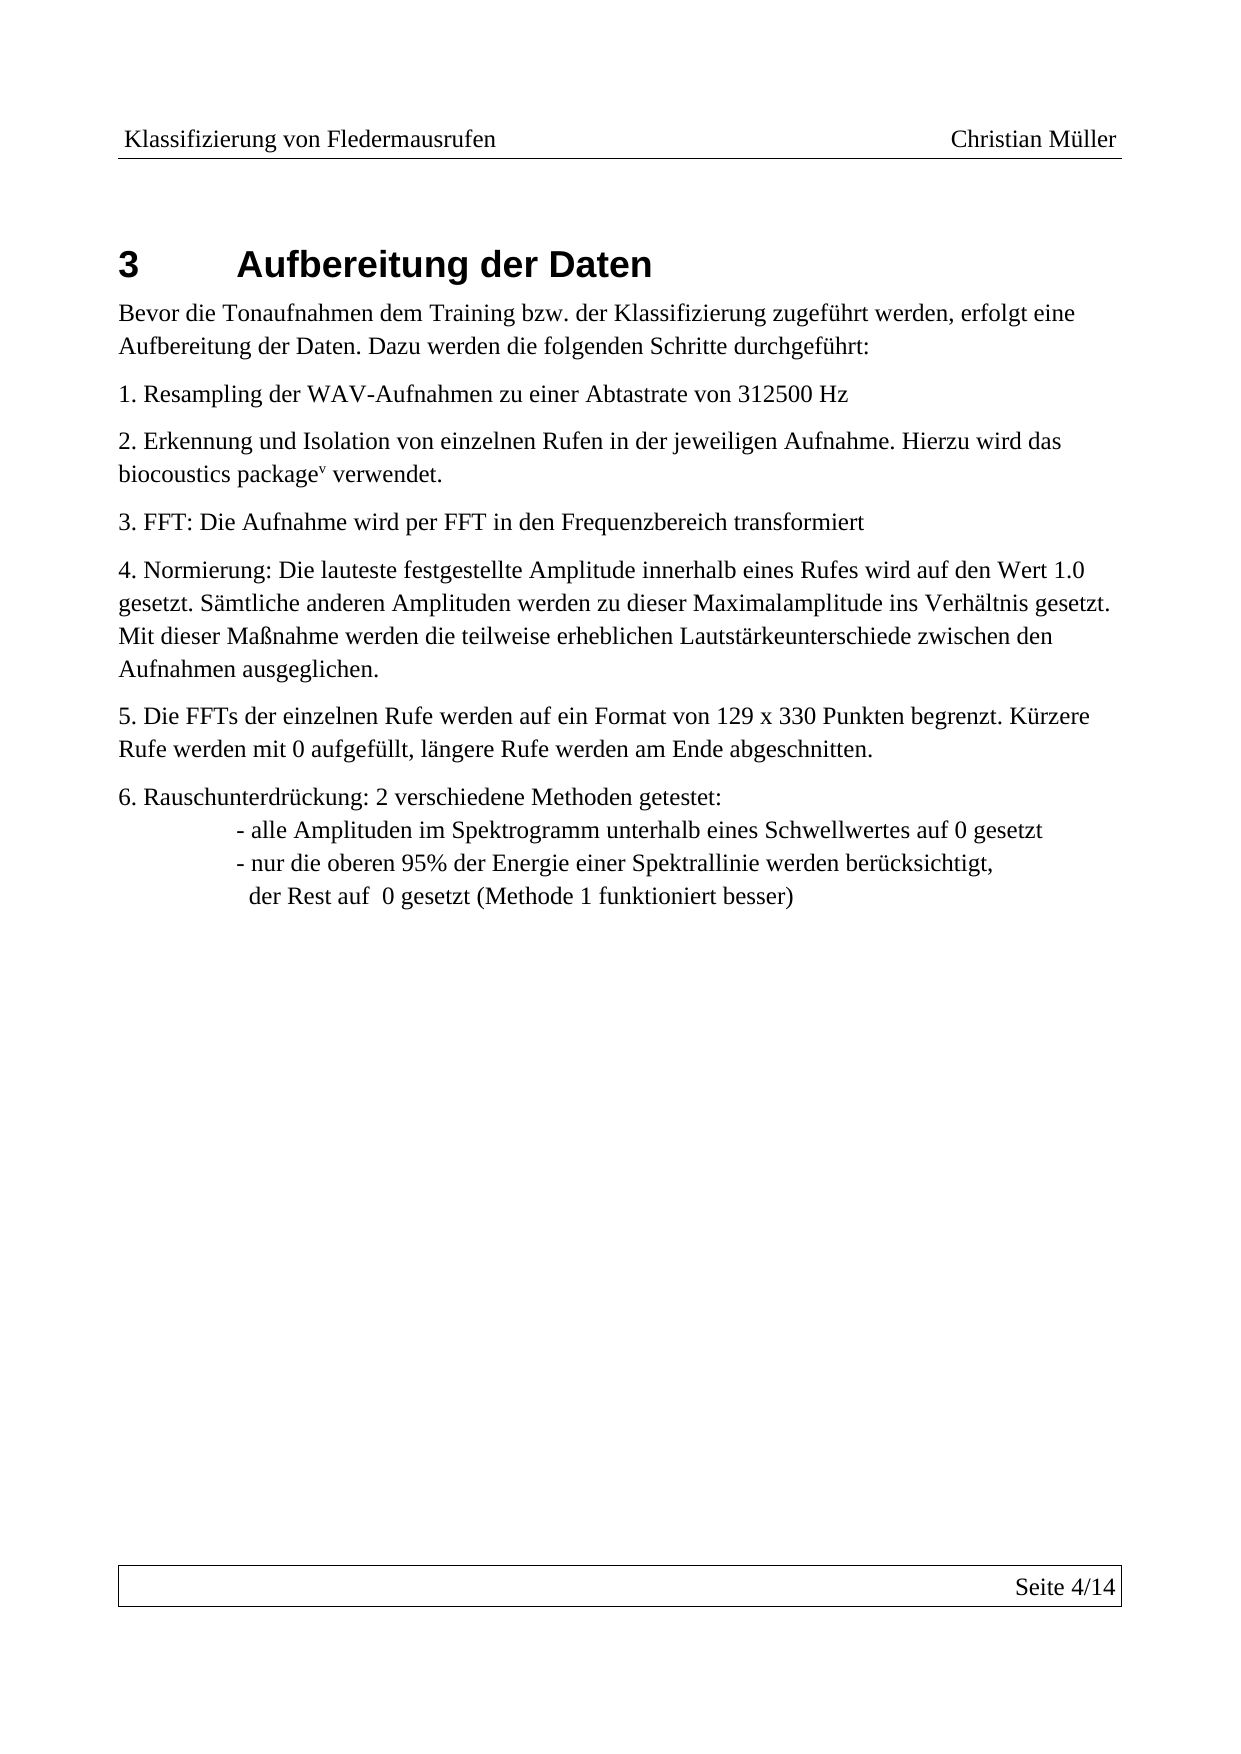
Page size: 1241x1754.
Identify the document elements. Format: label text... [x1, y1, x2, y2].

subtitle Aufbereitung der Daten [118, 243, 1122, 286]
text 3. FFT: Die Aufnahme wird per FFT in den Frequenzbereich transformiert [118, 507, 1122, 536]
text 1. Resampling der WAV-Aufnahmen zu einer Abtastrate von 312500 Hz [118, 379, 1122, 408]
text 5. Die FFTs der einzelnen Rufe werden auf ein Format von 129 x 330 Punkten begrenzt. Kürzere Rufe werden mit 0 aufgefüllt, längere Rufe werden am Ende abgeschnitten. [118, 701, 1122, 763]
text 6. Rauschunterdrückung: 2 verschiedene Methoden getestet: - alle Amplituden im Spektrogramm unterhalb eines Schwellwertes auf 0 gesetzt - nur die oberen 95% der Energie einer Spektrallinie werden berücksichtigt, der Rest auf 0 gesetzt (Methode 1 funktioniert besser) [118, 782, 1122, 910]
text 4. Normierung: Die lauteste festgestellte Amplitude innerhalb eines Rufes wird auf den Wert 1.0 gesetzt. Sämtliche anderen Amplituden werden zu dieser Maximalamplitude ins Verhältnis gesetzt. Mit dieser Maßnahme werden die teilweise erheblichen Lautstärkeunterschiede zwischen den Aufnahmen ausgeglichen. [118, 555, 1122, 682]
text 2. Erkennung und Isolation von einzelnen Rufen in der jeweiligen Aufnahme. Hierzu wird das biocoustics package verwendet. [118, 426, 1122, 488]
text Bevor die Tonaufnahmen dem Training bzw. der Klassifizierung zugeführt werden, erfolgt eine Aufbereitung der Daten. Dazu werden die folgenden Schritte durchgeführt: [118, 298, 1122, 360]
